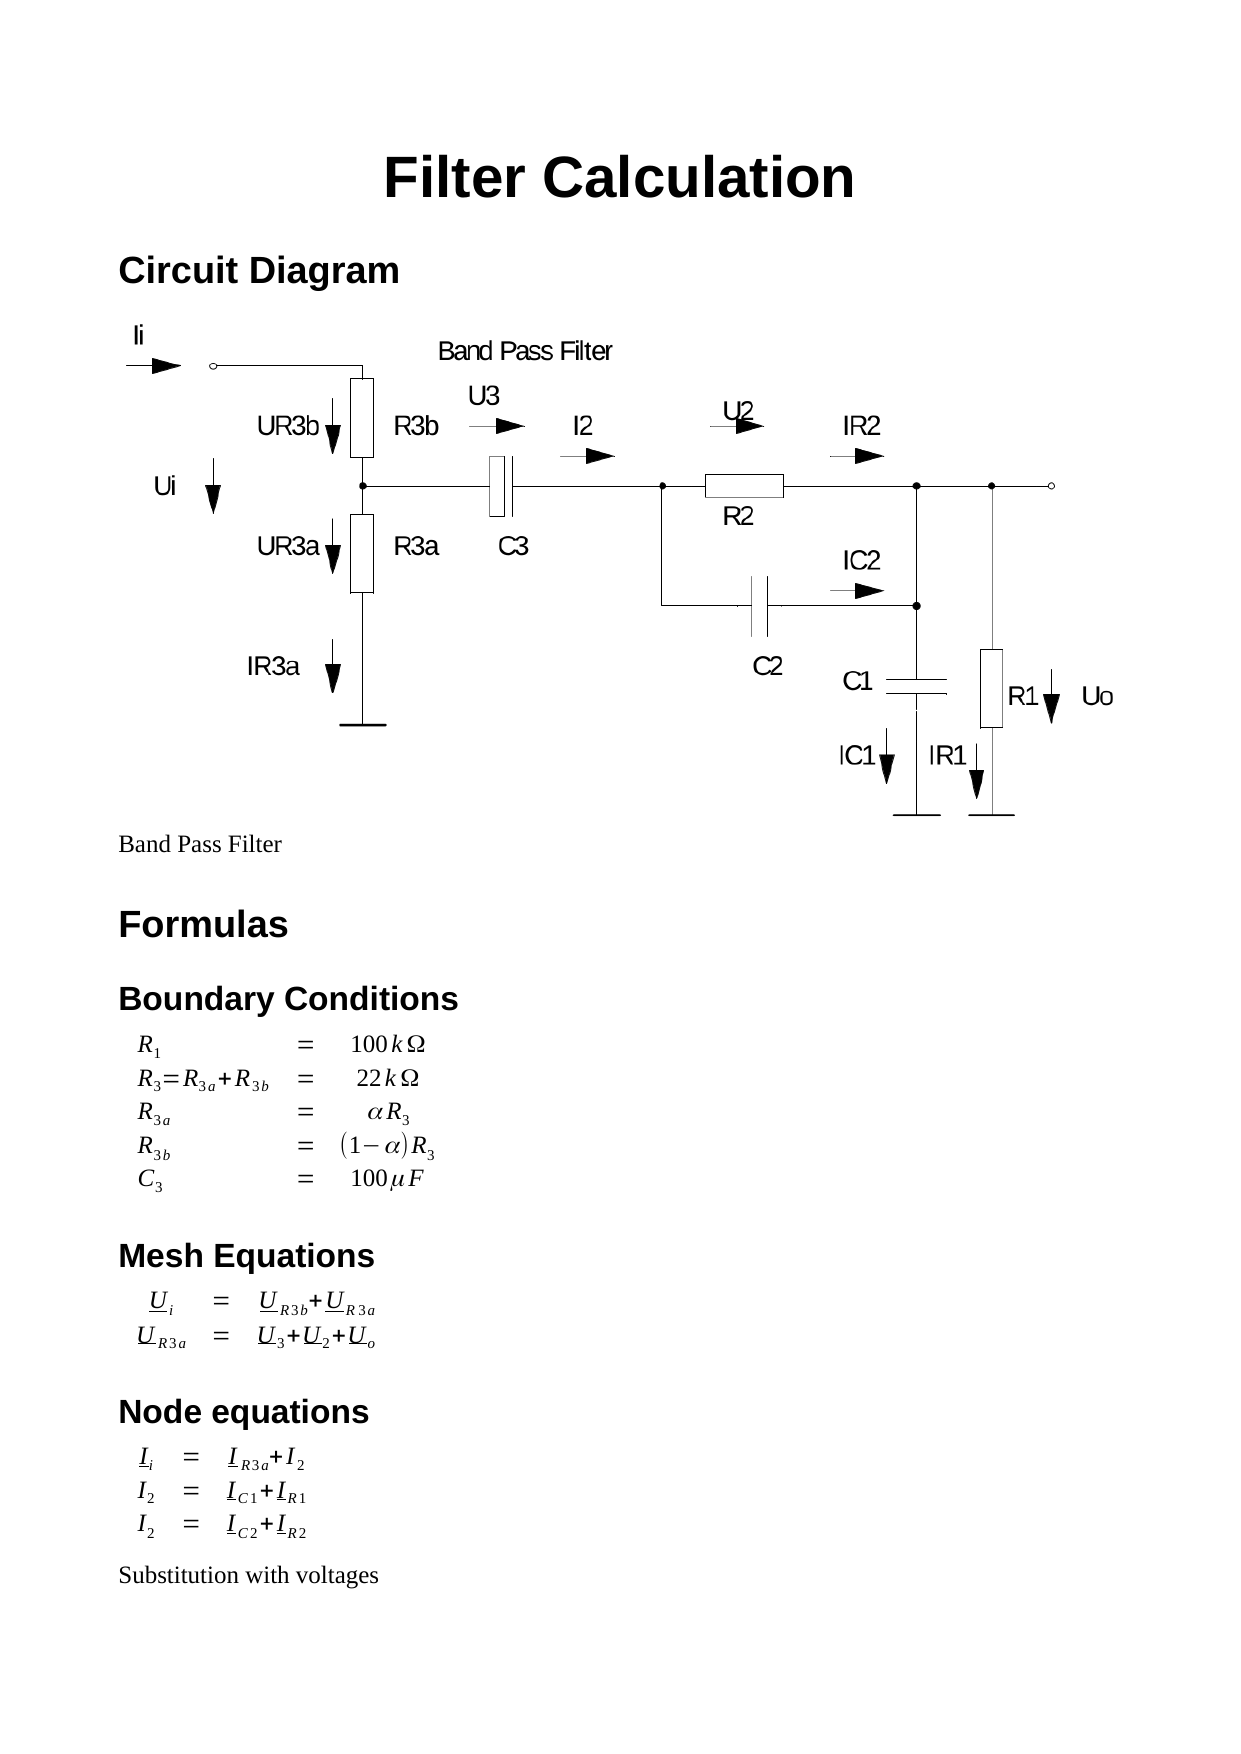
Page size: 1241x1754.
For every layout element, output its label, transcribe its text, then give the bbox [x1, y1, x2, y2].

subtitle Node equations [118, 1392, 1122, 1430]
subtitle Mesh Equations [118, 1236, 1122, 1274]
picture [118, 303, 1123, 826]
subtitle Formulas [118, 902, 1122, 946]
subtitle Boundary Conditions [118, 979, 1122, 1018]
subtitle Circuit Diagram [118, 248, 1122, 291]
text Substitution with voltages [118, 1560, 1122, 1589]
text Band Pass Filter [118, 826, 1122, 858]
title Filter Calculation [118, 143, 1122, 210]
